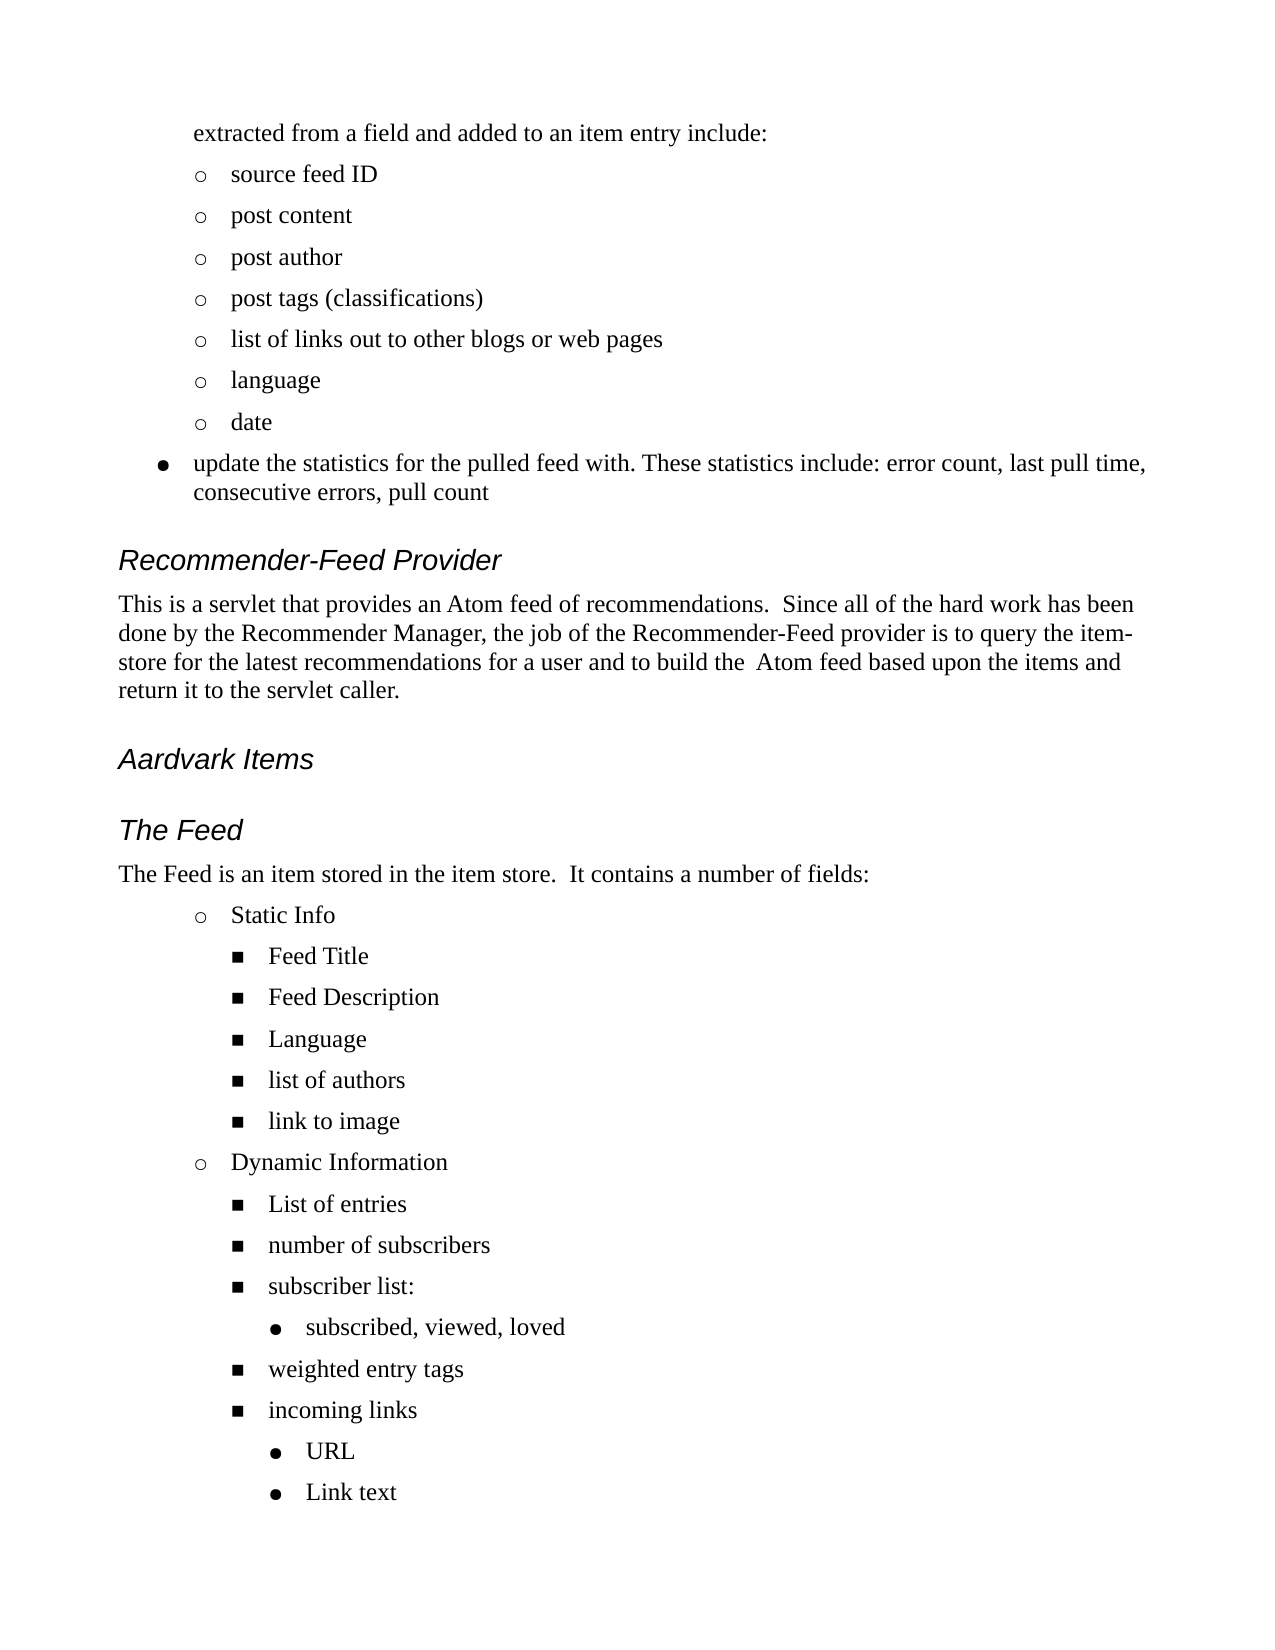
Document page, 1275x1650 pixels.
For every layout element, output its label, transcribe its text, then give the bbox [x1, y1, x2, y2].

list list of authors [231, 1065, 1157, 1094]
list update the statistics for the pulled feed with. These statistics include: error count, last pull time, consecutive errors, pull count [156, 448, 1157, 506]
list language [193, 366, 1157, 394]
list source feed ID [193, 159, 1157, 188]
subtitle Recommender-Feed Provider [118, 543, 1157, 577]
list list of links out to other blogs or web pages [193, 324, 1157, 353]
list extracted from a field and added to an item entry include: [156, 118, 1157, 147]
list URL [268, 1436, 1157, 1465]
list List of entries [231, 1189, 1157, 1217]
list Dynamic Information [193, 1147, 1157, 1176]
text The Feed is an item stored in the item store. It contains a number of fields: [118, 859, 1157, 887]
list Static Info [193, 900, 1157, 929]
list Language [231, 1024, 1157, 1052]
list Feed Title [231, 941, 1157, 970]
list subscriber list: [231, 1271, 1157, 1300]
subtitle Aardvark Items [118, 742, 1157, 775]
list incoming links [231, 1395, 1157, 1424]
list link to image [231, 1106, 1157, 1135]
list Feed Description [231, 982, 1157, 1011]
list post author [193, 242, 1157, 271]
list subscribed, viewed, loved [268, 1312, 1157, 1341]
list number of subscribers [231, 1230, 1157, 1259]
list Link text [268, 1477, 1157, 1506]
subtitle The Feed [118, 813, 1157, 846]
text This is a servlet that provides an Atom feed of recommendations. Since all of the hard work has been done by the Recommender Manager, the job of the Recommender-Feed provider is to query the item-store for the latest recommendations for a user and to build the Atom feed based upon the items and return it to the servlet caller. [118, 589, 1157, 704]
list post content [193, 201, 1157, 229]
list weighted entry tags [231, 1354, 1157, 1382]
list post tags (classifications) [193, 283, 1157, 312]
list date [193, 407, 1157, 436]
